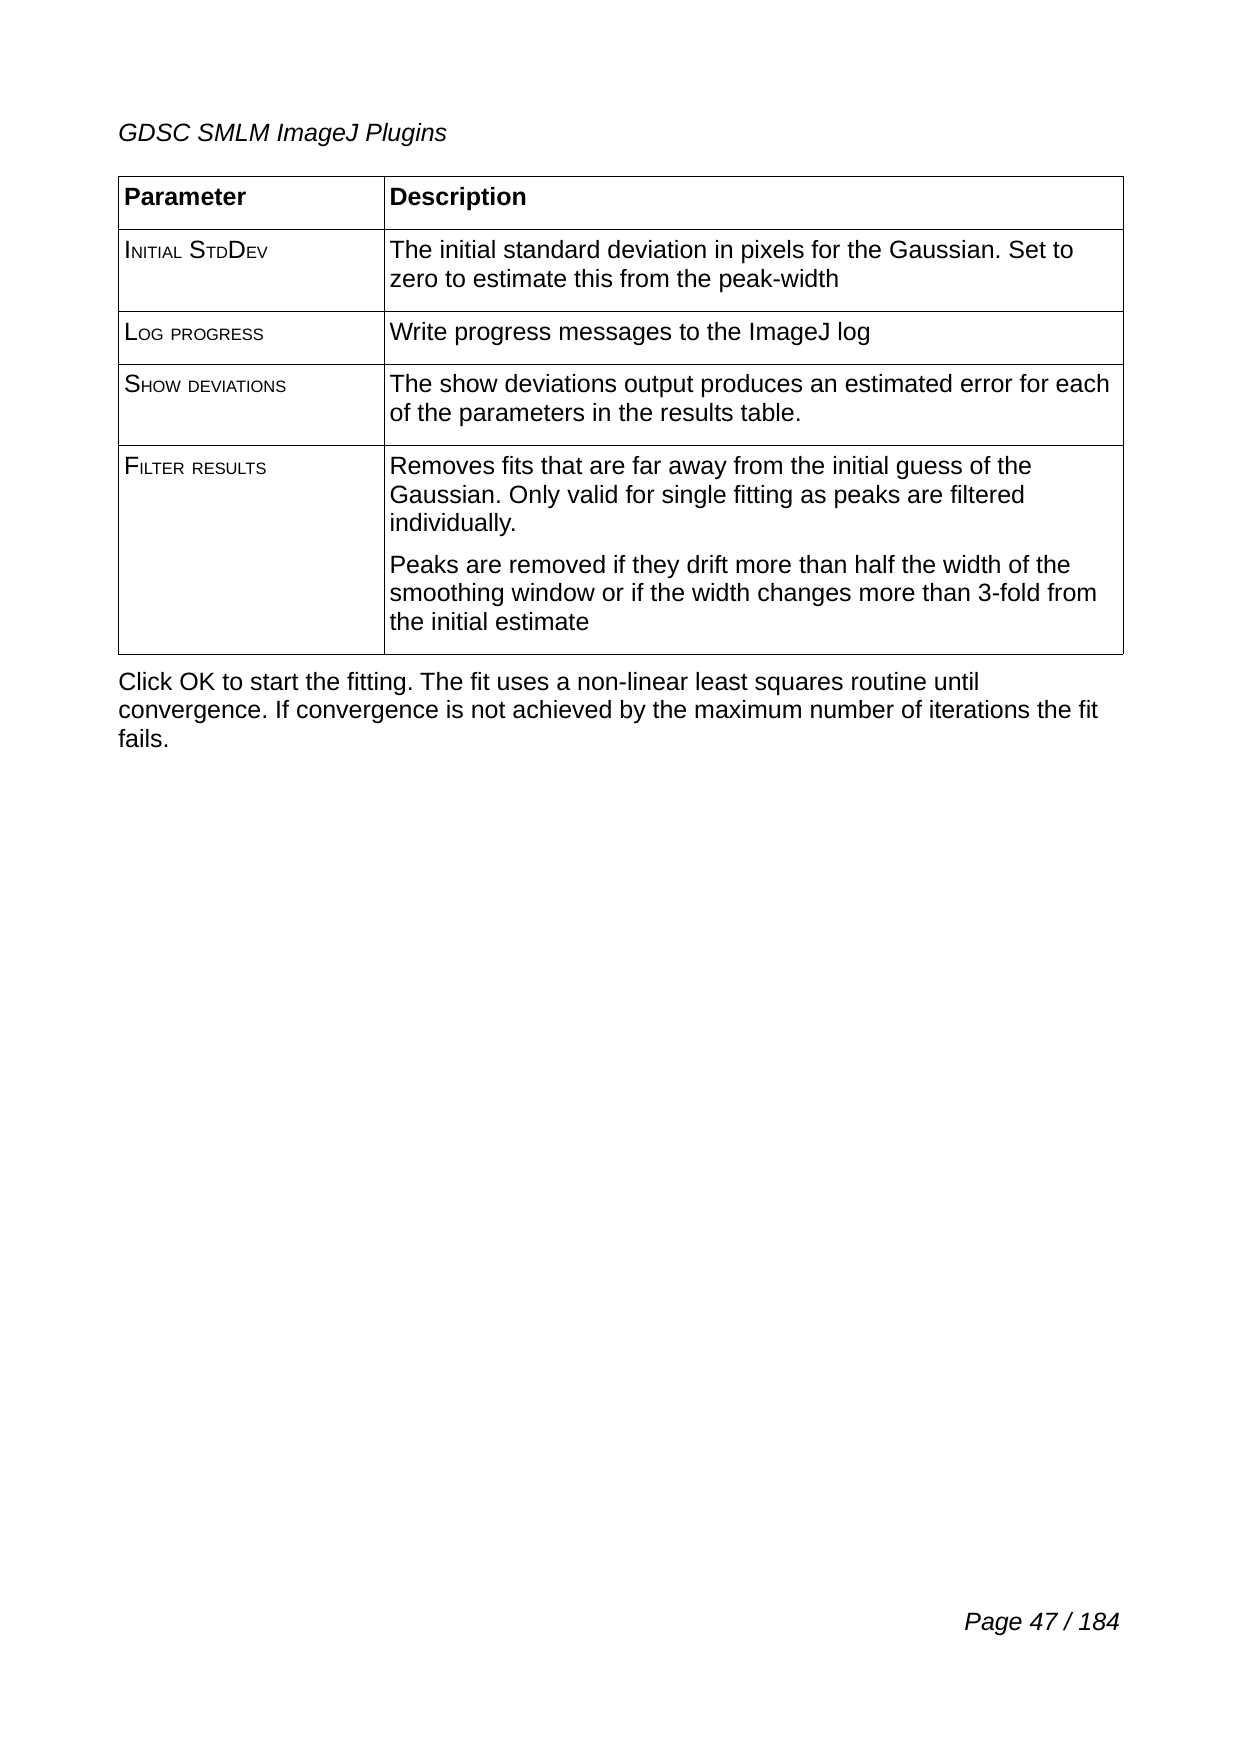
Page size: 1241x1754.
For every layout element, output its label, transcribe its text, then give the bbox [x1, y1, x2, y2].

table_cell Initial StdDev [119, 230, 384, 311]
table_cell The show deviations output produces an estimated error for each of the parameters in the results table. [385, 365, 1123, 445]
table_cell The initial standard deviation in pixels for the Gaussian. Set to zero to estimate this from the peak-width [385, 230, 1123, 311]
table_cell Write progress messages to the ImageJ log [385, 312, 1123, 363]
table_cell Filter results [119, 446, 384, 654]
table_cell Log progress [119, 312, 384, 363]
table_cell Show deviations [119, 365, 384, 445]
table_header Description [385, 177, 1123, 229]
table_header Parameter [119, 177, 384, 229]
table_cell Removes fits that are far away from the initial guess of the Gaussian. Only valid for single fitting as peaks are filtered individually. Peaks are removed if they drift more than half the width of the smoothing window or if the width changes more than 3-fold from the initial estimate [385, 446, 1123, 654]
text Click OK to start the fitting. The fit uses a non-linear least squares routine until convergence. If convergence is not achieved by the maximum number of iterations the fit fails. [118, 667, 1122, 753]
